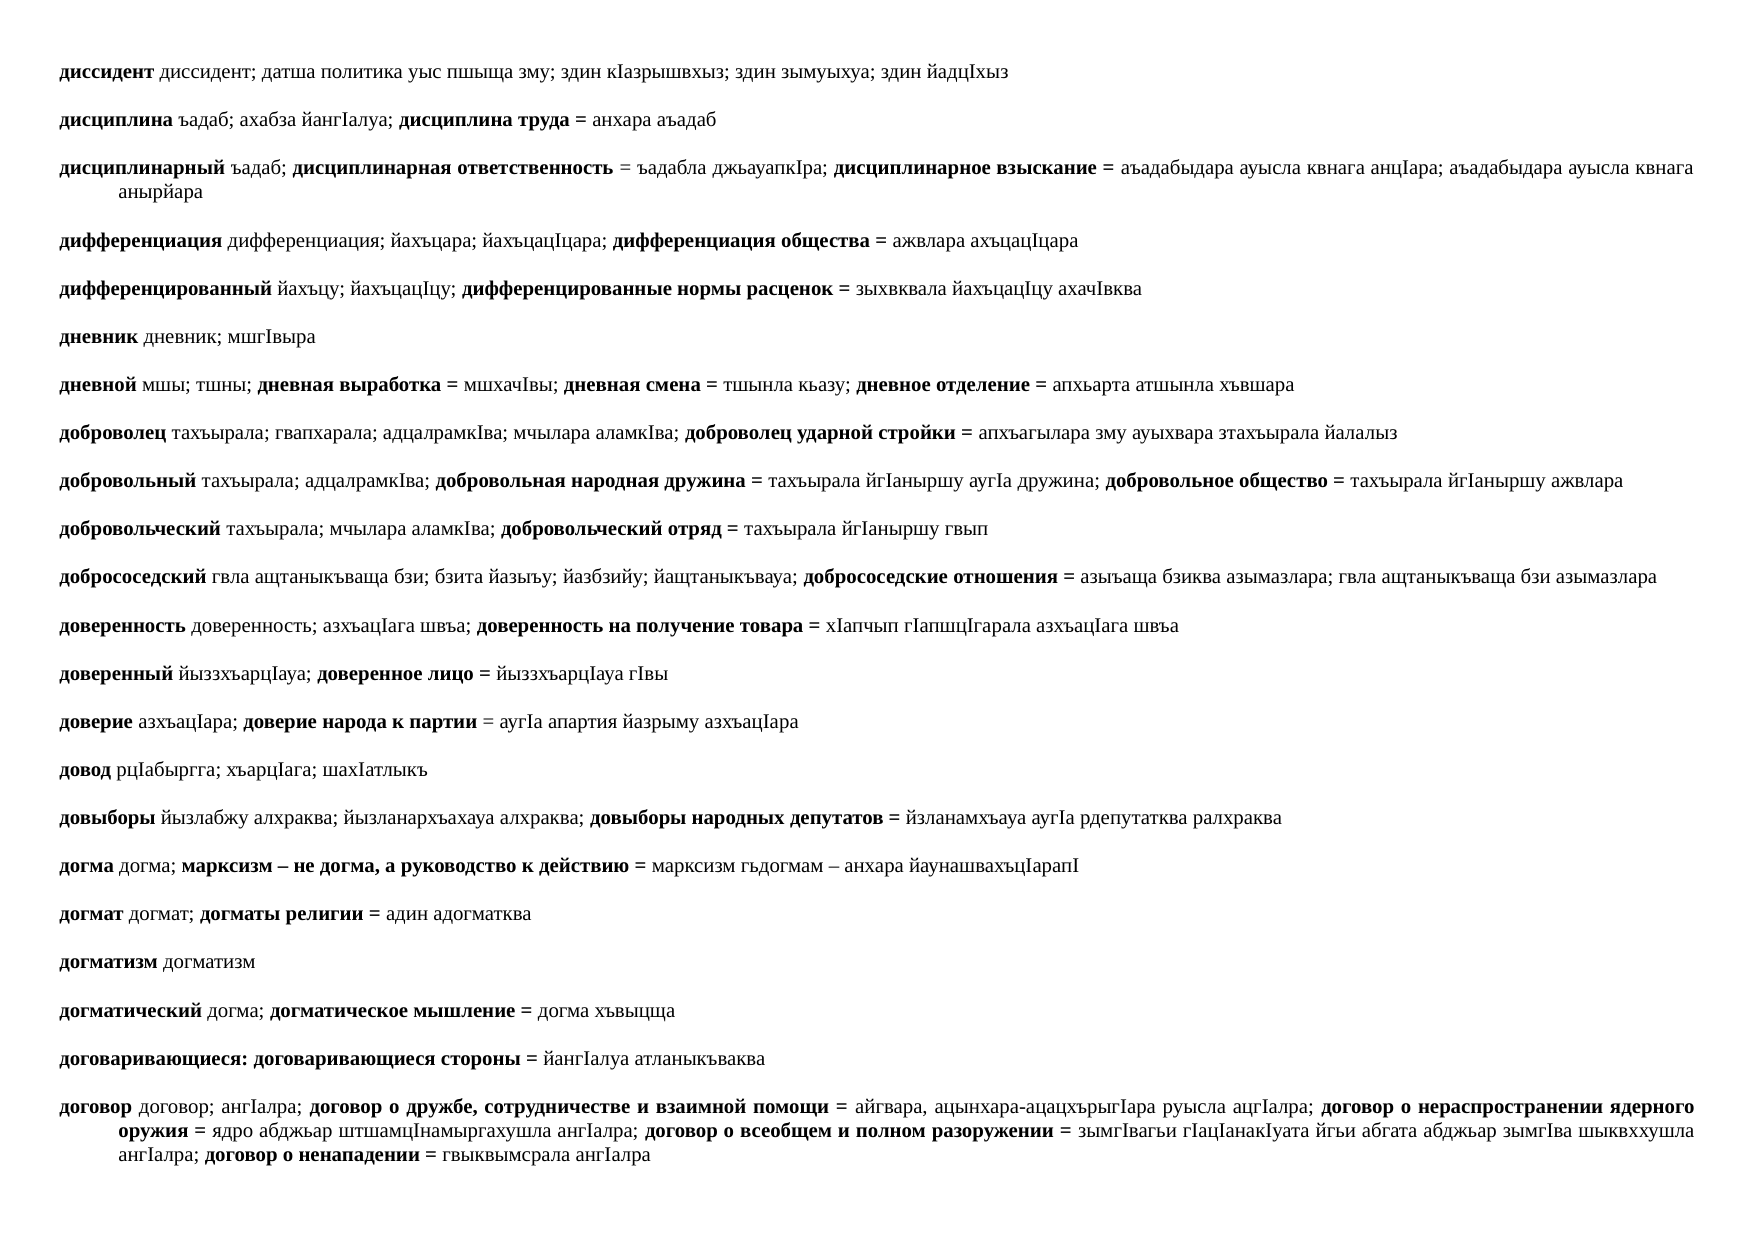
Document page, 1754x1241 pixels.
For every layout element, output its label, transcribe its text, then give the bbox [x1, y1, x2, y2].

text дифференцированный йахъцу; йахъцацIцу; дифференцированные нормы расценок = зыхвквала йахъцацIцу ахачIвква [59, 276, 1695, 300]
text догмат догмат; догматы религии = адин адогматква [59, 901, 1695, 925]
text добровольческий тахъырала; мчылара аламкIва; добровольческий отряд = тахъырала йгIаныршу гвып [59, 516, 1695, 540]
text довыборы йызлабжу алхраква; йызланархъахауа алхраква; довыборы народных депутатов = йзланамхъауа аугIа рдепутатква ралхраква [59, 805, 1695, 829]
text довод рцIабыргга; хъарцIага; шахIатлыкъ [59, 757, 1695, 781]
text дневник дневник; мшгIвыра [59, 324, 1695, 348]
text дневной мшы; тшны; дневная выработка = мшхачIвы; дневная смена = тшынла кьазу; дневное отделение = апхьарта атшынла хъвшара [59, 372, 1695, 396]
text диссидент диссидент; датша политика уыс пшыща зму; здин кIазрышвхыз; здин зымуыхуа; здин йадцIхыз [59, 59, 1695, 83]
text догматический догма; догматическое мышление = догма хъвыцща [59, 997, 1695, 1022]
text догма догма; марксизм – не догма, а руководство к действию = марксизм гьдогмам – анхара йаунашвахъцIарапI [59, 853, 1695, 877]
text добровольный тахъырала; адцалрамкIва; добровольная народная дружина = тахъырала йгIаныршу аугIа дружина; добровольное общество = тахъырала йгIаныршу ажвлара [59, 468, 1695, 492]
text дисциплинарный ъадаб; дисциплинарная ответственность = ъадабла джьауапкIра; дисциплинарное взыскание = аъадабыдара ауысла квнага анцIара; аъадабыдара ауысла квнага анырйара [59, 155, 1695, 203]
text договаривающиеся: договаривающиеся стороны = йангIалуа атланыкъваква [59, 1046, 1695, 1070]
text доброволец тахъырала; гвапхарала; адцалрамкIва; мчылара аламкIва; доброволец ударной стройки = апхъагылара зму ауыхвара зтахъырала йалалыз [59, 420, 1695, 444]
text доверие азхъацIара; доверие народа к партии = аугIа апартия йазрыму азхъацIара [59, 709, 1695, 733]
text договор договор; ангIалра; договор о дружбе, сотрудничестве и взаимной помощи = айгвара, ацынхара-ацацхърыгIара руысла ацгIалра; договор о нераспространении ядерного оружия = ядро абджьар штшамцIнамыргахушла ангIалра; договор о всеобщем и полном разоружении = зымгIвагьи гIацIанакIуата йгьи абгата абджьар зымгIва шыквххушла ангIалра; договор о ненападении = гвыквымсрала ангIалра [59, 1094, 1695, 1166]
text доверенный йыззхъарцIауа; доверенное лицо = йыззхъарцIауа гIвы [59, 661, 1695, 685]
text дифференциация дифференциация; йахъцара; йахъцацIцара; дифференциация общества = ажвлара ахъцацIцара [59, 227, 1695, 252]
text добрососедский гвла ащтаныкъваща бзи; бзита йазыъу; йазбзийу; йащтаныкъвауа; добрососедские отношения = азыъаща бзиква азымазлара; гвла ащтаныкъваща бзи азымазлара [59, 564, 1695, 588]
text доверенность доверенность; азхъацIага швъа; доверенность на получение товара = хIапчып гIапшцIгарала азхъацIага швъа [59, 612, 1695, 637]
text догматизм догматизм [59, 949, 1695, 973]
text дисциплина ъадаб; ахабза йангIалуа; дисциплина труда = анхара аъадаб [59, 107, 1695, 131]
